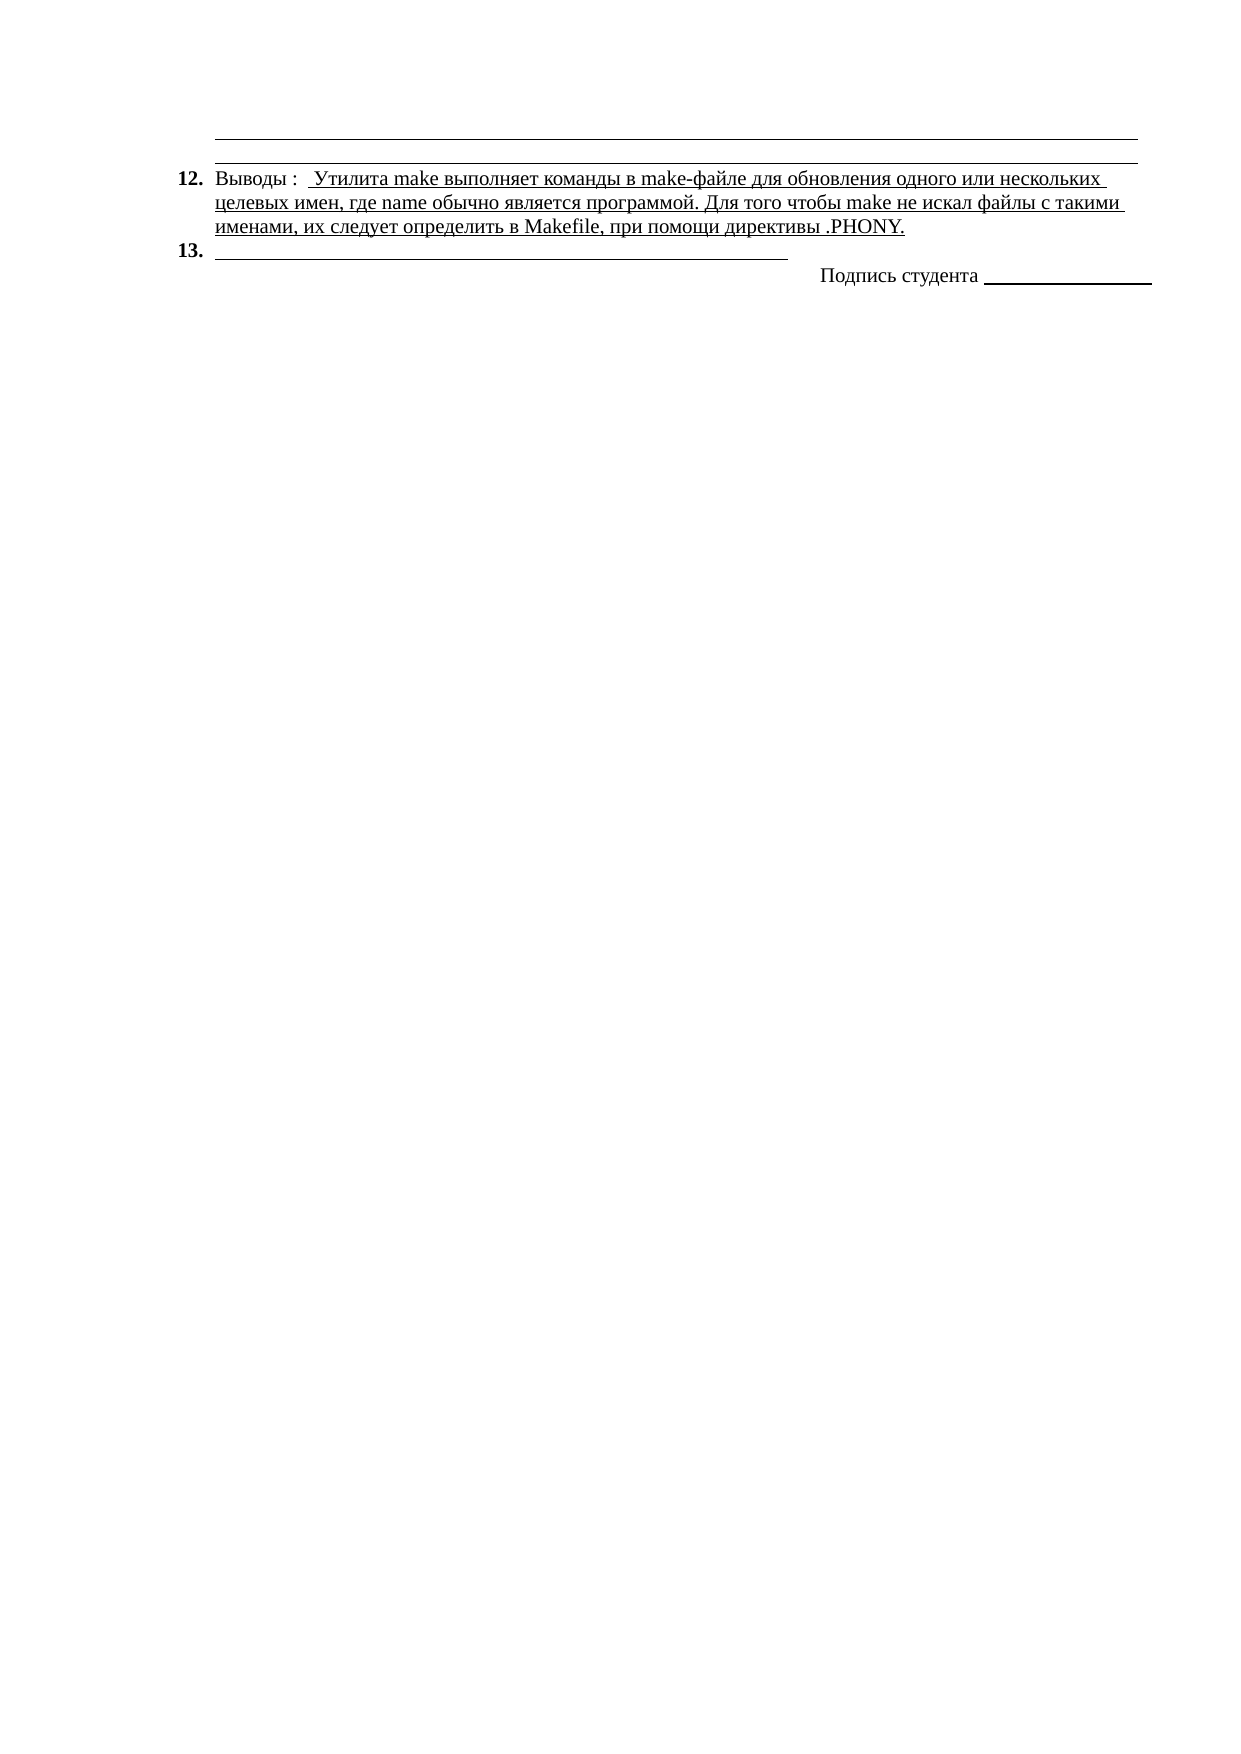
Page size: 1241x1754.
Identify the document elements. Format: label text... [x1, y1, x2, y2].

list Выводы : Утилита make выполняет команды в make-файле для обновления одного или нескольких целевых имен, где name обычно является программой. Для того чтобы make не искал файлы с такими именами, их следует определить в Makefile, при помощи директивы .PHONY. [177, 166, 1152, 238]
list [177, 118, 1152, 166]
text Подпись студента [215, 262, 1152, 287]
